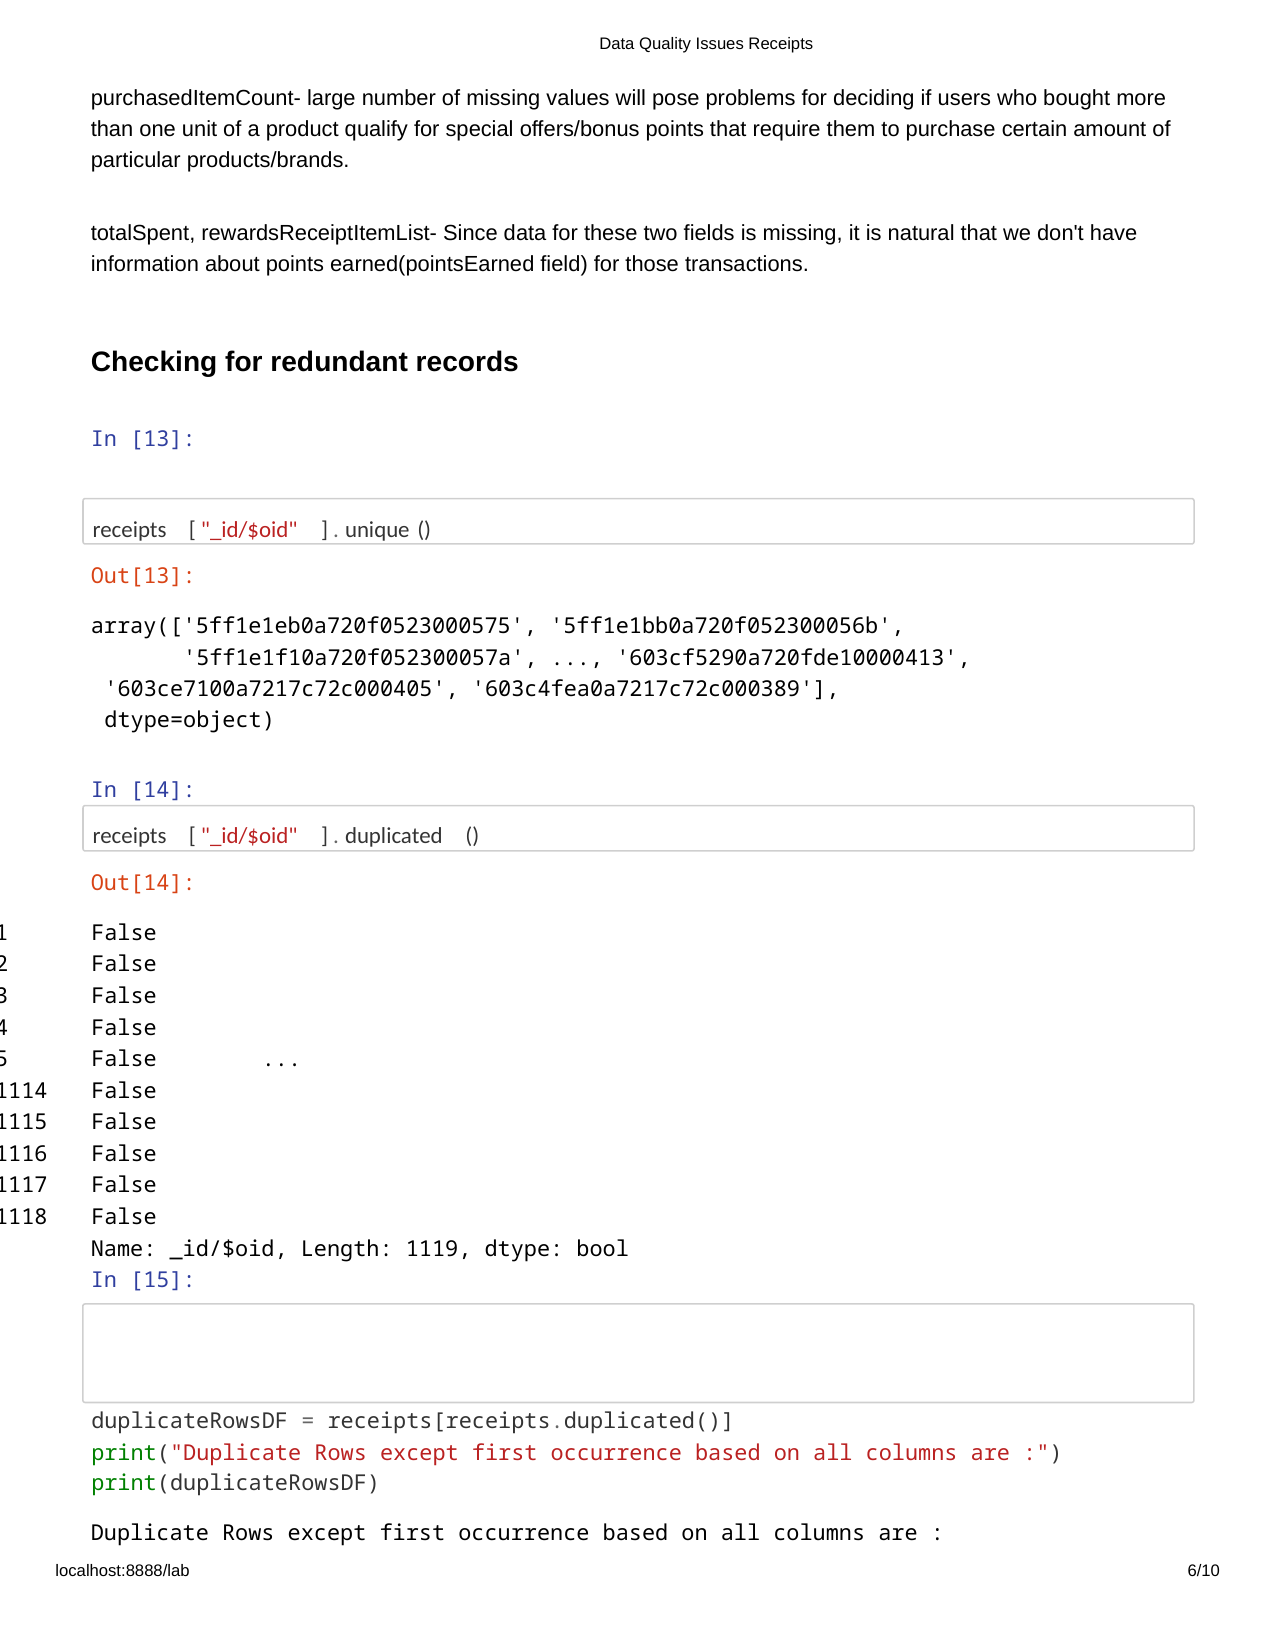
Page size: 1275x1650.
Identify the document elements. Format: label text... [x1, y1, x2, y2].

text totalSpent, rewardsReceiptItemList- Since data for these two fields is missing, it is natural that we don't have information about points earned(pointsEarned field) for those transactions. [91, 219, 1182, 276]
list False [0, 948, 1019, 978]
text purchasedItemCount- large number of missing values will pose problems for deciding if users who bought more than one unit of a product qualify for special offers/bonus points that require them to purchase certain amount of particular products/brands. [91, 85, 1182, 172]
text Checking for redundant records In [13]: [91, 344, 543, 452]
list False ... [0, 1043, 1019, 1073]
text Out[14]: [91, 867, 1182, 897]
list False [0, 1201, 1019, 1231]
list False [0, 1075, 1019, 1104]
list False [0, 1169, 1019, 1199]
list False [0, 1012, 1019, 1041]
text In [15]: [91, 1264, 1182, 1294]
list False [0, 1106, 1019, 1136]
text array(['5ff1e1eb0a720f0523000575', '5ff1e1bb0a720f052300056b', [91, 610, 1019, 640]
text '5ff1e1f10a720f052300057a', ..., '603cf5290a720fde10000413', '603ce7100a7217c72c000405', '603c4fea0a7217c72c000389'], dtype=object) [104, 641, 1019, 734]
text Out[13]: [91, 560, 1182, 590]
text duplicateRowsDF = receipts[receipts.duplicated()] [91, 1404, 1182, 1435]
text Name: _id/$oid, Length: 1119, dtype: bool [91, 1232, 1019, 1262]
list False [0, 1138, 1019, 1168]
text [91, 1313, 1182, 1401]
text In [14]: [91, 774, 1182, 803]
list False [0, 917, 1019, 947]
list False [0, 980, 1019, 1010]
text print("Duplicate Rows except first occurrence based on all columns are :") print(duplicateRowsDF) [91, 1436, 1182, 1497]
text Duplicate Rows except first occurrence based on all columns are : [91, 1517, 1019, 1547]
